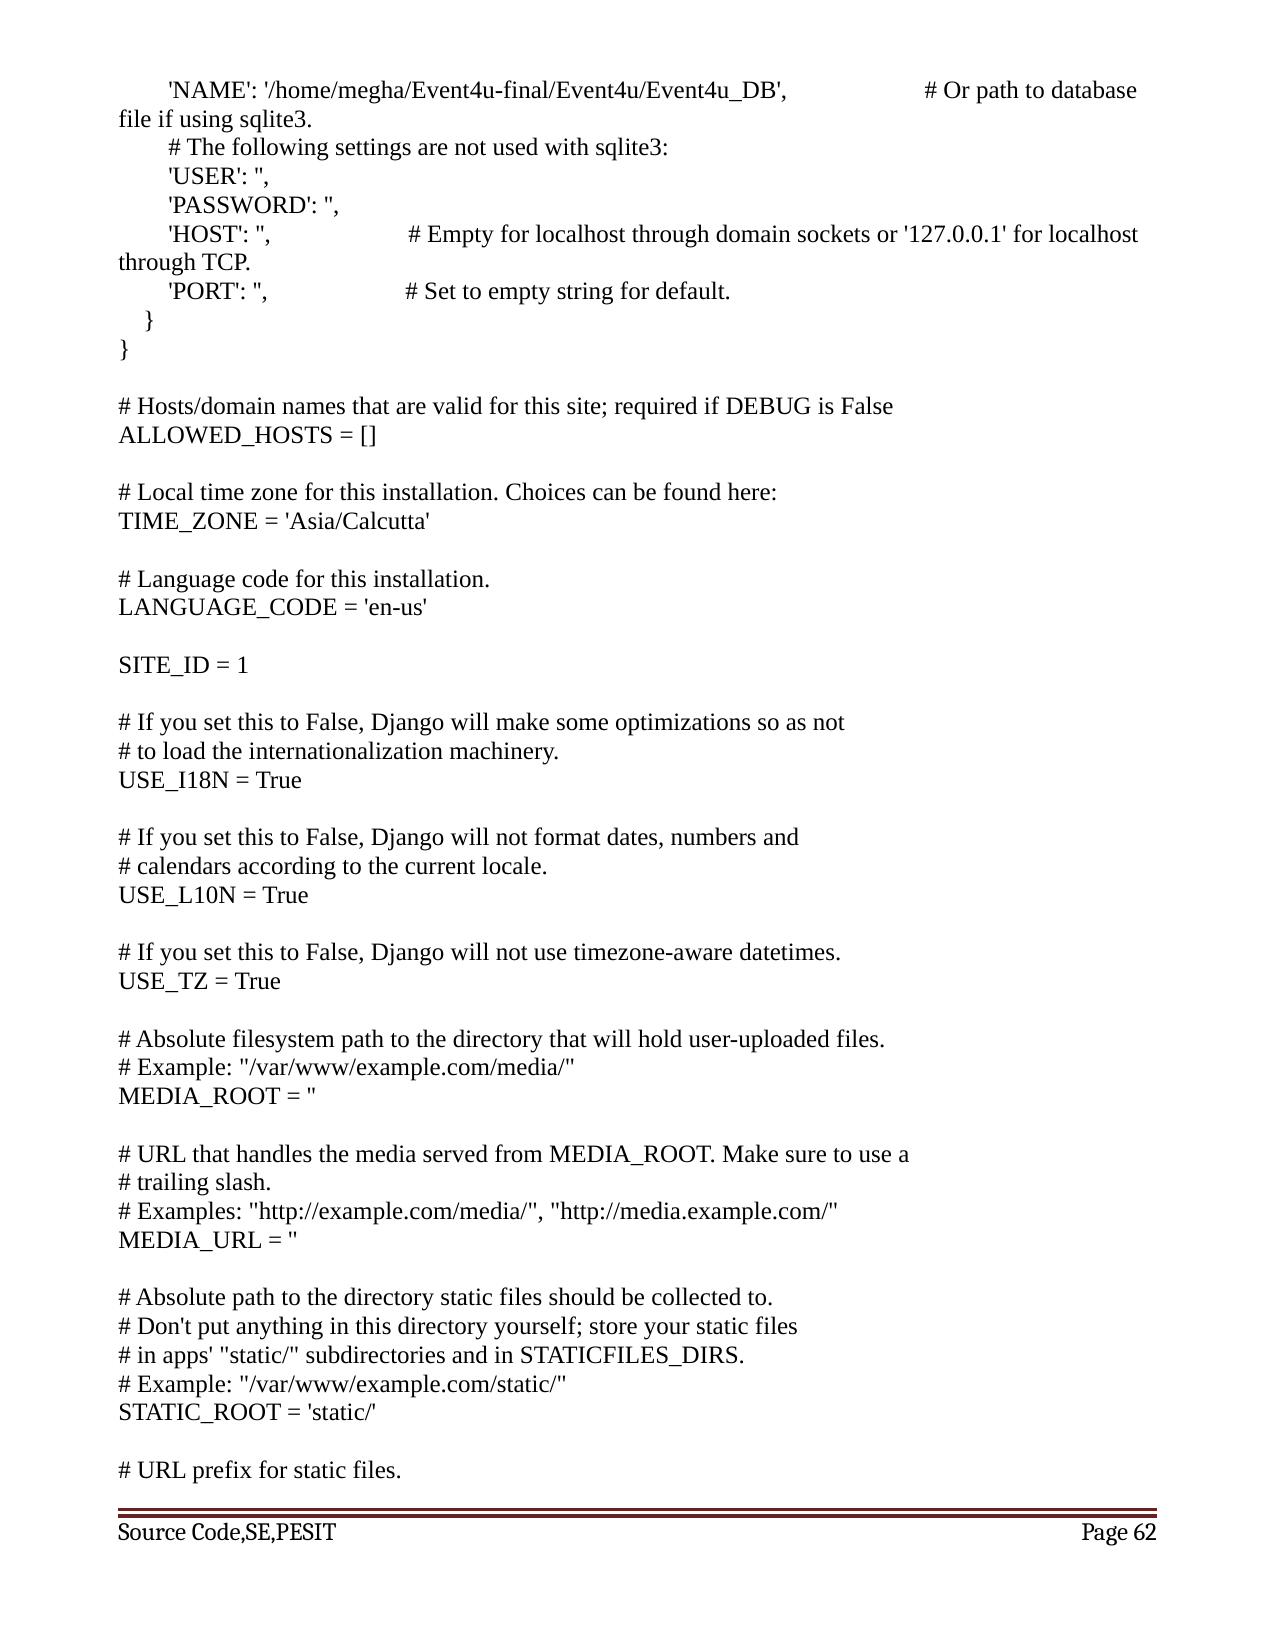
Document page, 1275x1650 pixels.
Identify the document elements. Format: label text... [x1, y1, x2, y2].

text # If you set this to False, Django will make some optimizations so as not [118, 707, 1157, 736]
text } [118, 334, 1157, 362]
text USE_L10N = True [118, 880, 1157, 909]
text # Don't put anything in this directory yourself; store your static files [118, 1311, 1157, 1340]
text TIME_ZONE = 'Asia/Calcutta' [118, 506, 1157, 535]
text # Hosts/domain names that are valid for this site; required if DEBUG is False [118, 391, 1157, 420]
text # If you set this to False, Django will not use timezone-aware datetimes. [118, 937, 1157, 966]
text # URL prefix for static files. [118, 1455, 1157, 1484]
text 'USER': '', [118, 161, 1157, 190]
text STATIC_ROOT = 'static/' [118, 1397, 1157, 1426]
text # calendars according to the current locale. [118, 851, 1157, 880]
text # Local time zone for this installation. Choices can be found here: [118, 477, 1157, 506]
text SITE_ID = 1 [118, 650, 1157, 679]
text # URL that handles the media served from MEDIA_ROOT. Make sure to use a [118, 1139, 1157, 1167]
text # The following settings are not used with sqlite3: [118, 132, 1157, 161]
text MEDIA_ROOT = '' [118, 1081, 1157, 1110]
text } [118, 305, 1157, 334]
text # to load the internationalization machinery. [118, 736, 1157, 765]
text USE_TZ = True [118, 966, 1157, 995]
text # trailing slash. [118, 1167, 1157, 1196]
text # If you set this to False, Django will not format dates, numbers and [118, 822, 1157, 851]
text # Absolute path to the directory static files should be collected to. [118, 1282, 1157, 1311]
text # Example: "/var/www/example.com/static/" [118, 1369, 1157, 1397]
text 'PORT': '', # Set to empty string for default. [118, 276, 1157, 305]
text 'NAME': '/home/megha/Event4u-final/Event4u/Event4u_DB', # Or path to database file if using sqlite3. [118, 75, 1157, 132]
text USE_I18N = True [118, 765, 1157, 794]
text # in apps' "static/" subdirectories and in STATICFILES_DIRS. [118, 1340, 1157, 1369]
text MEDIA_URL = '' [118, 1225, 1157, 1254]
text 'HOST': '', # Empty for localhost through domain sockets or '127.0.0.1' for localhost through TCP. [118, 219, 1157, 276]
text # Absolute filesystem path to the directory that will hold user-uploaded files. [118, 1024, 1157, 1052]
text 'PASSWORD': '', [118, 190, 1157, 219]
text # Examples: "http://example.com/media/", "http://media.example.com/" [118, 1196, 1157, 1225]
text # Language code for this installation. [118, 564, 1157, 592]
text # Example: "/var/www/example.com/media/" [118, 1052, 1157, 1081]
text LANGUAGE_CODE = 'en-us' [118, 592, 1157, 621]
text ALLOWED_HOSTS = [] [118, 420, 1157, 449]
